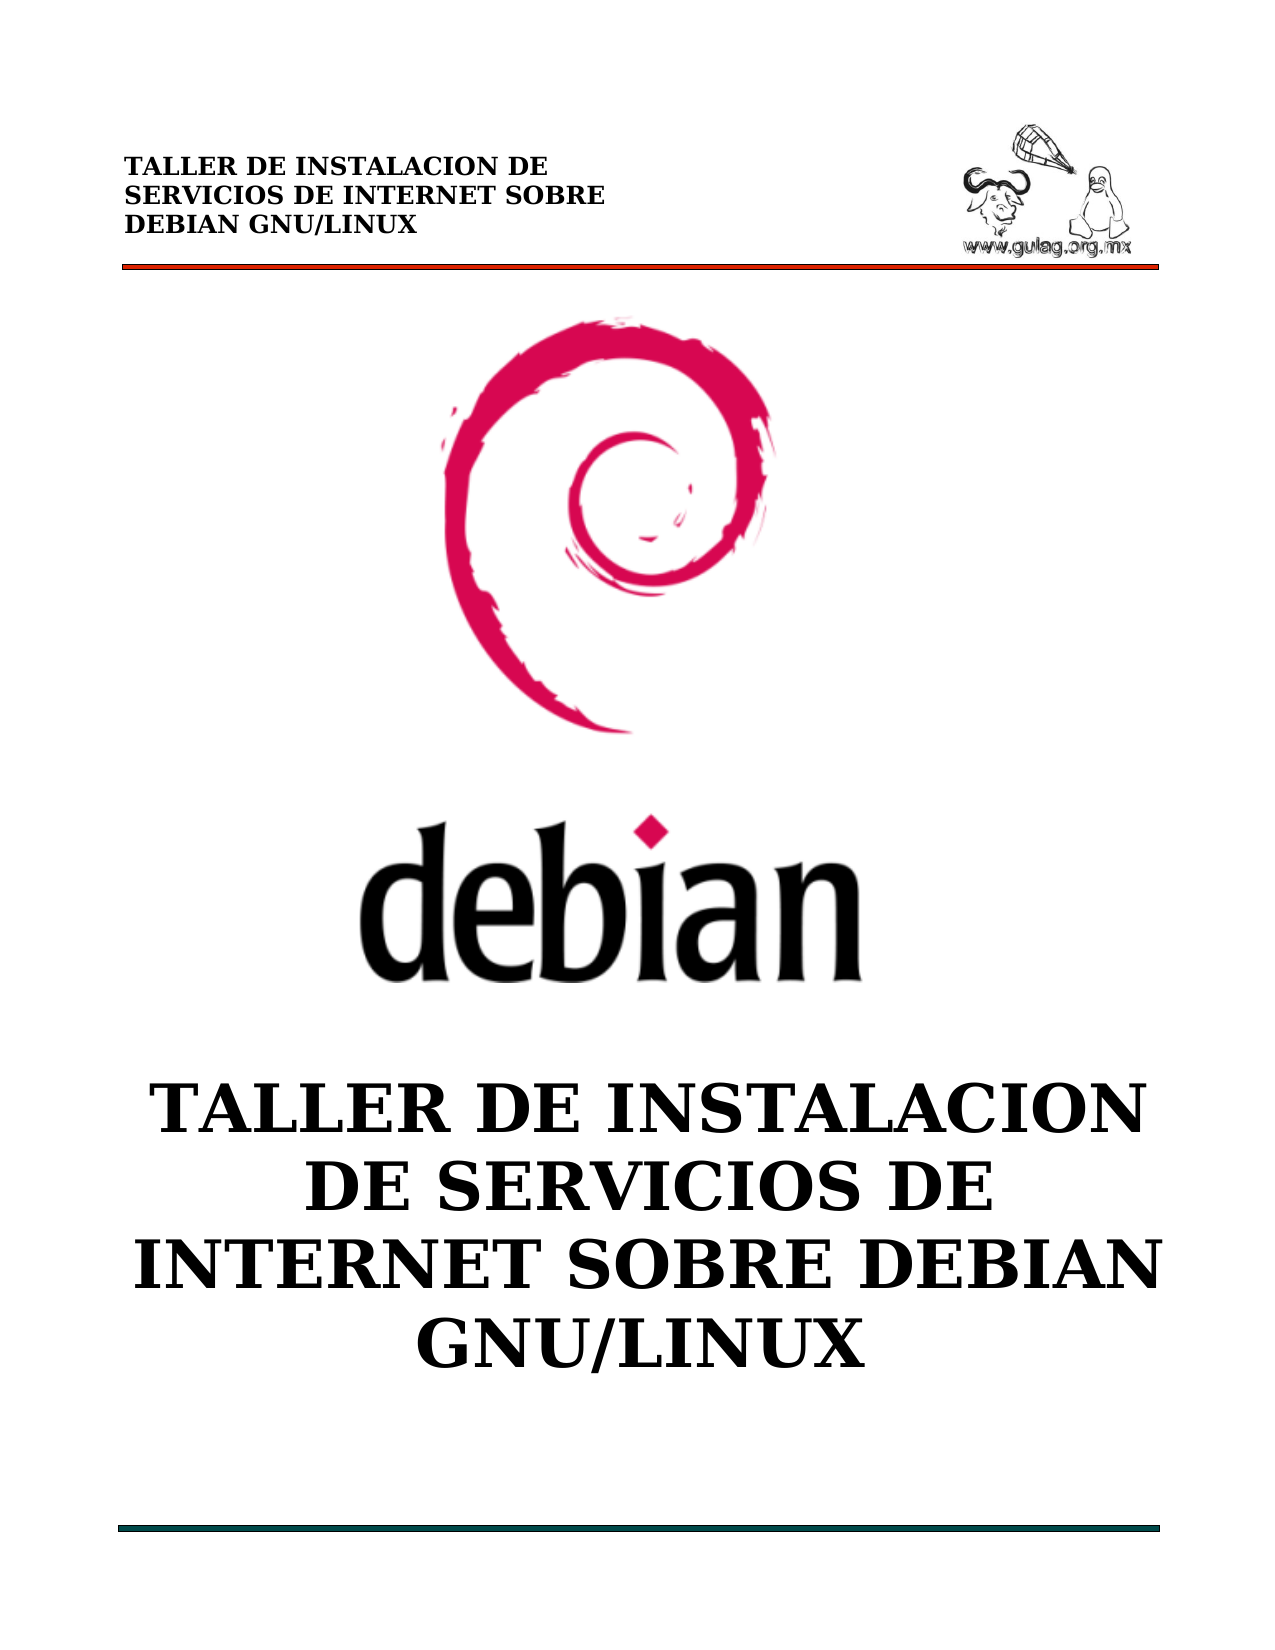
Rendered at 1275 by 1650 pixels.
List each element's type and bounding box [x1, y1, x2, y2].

picture [961, 122, 1132, 260]
picture [359, 314, 866, 983]
